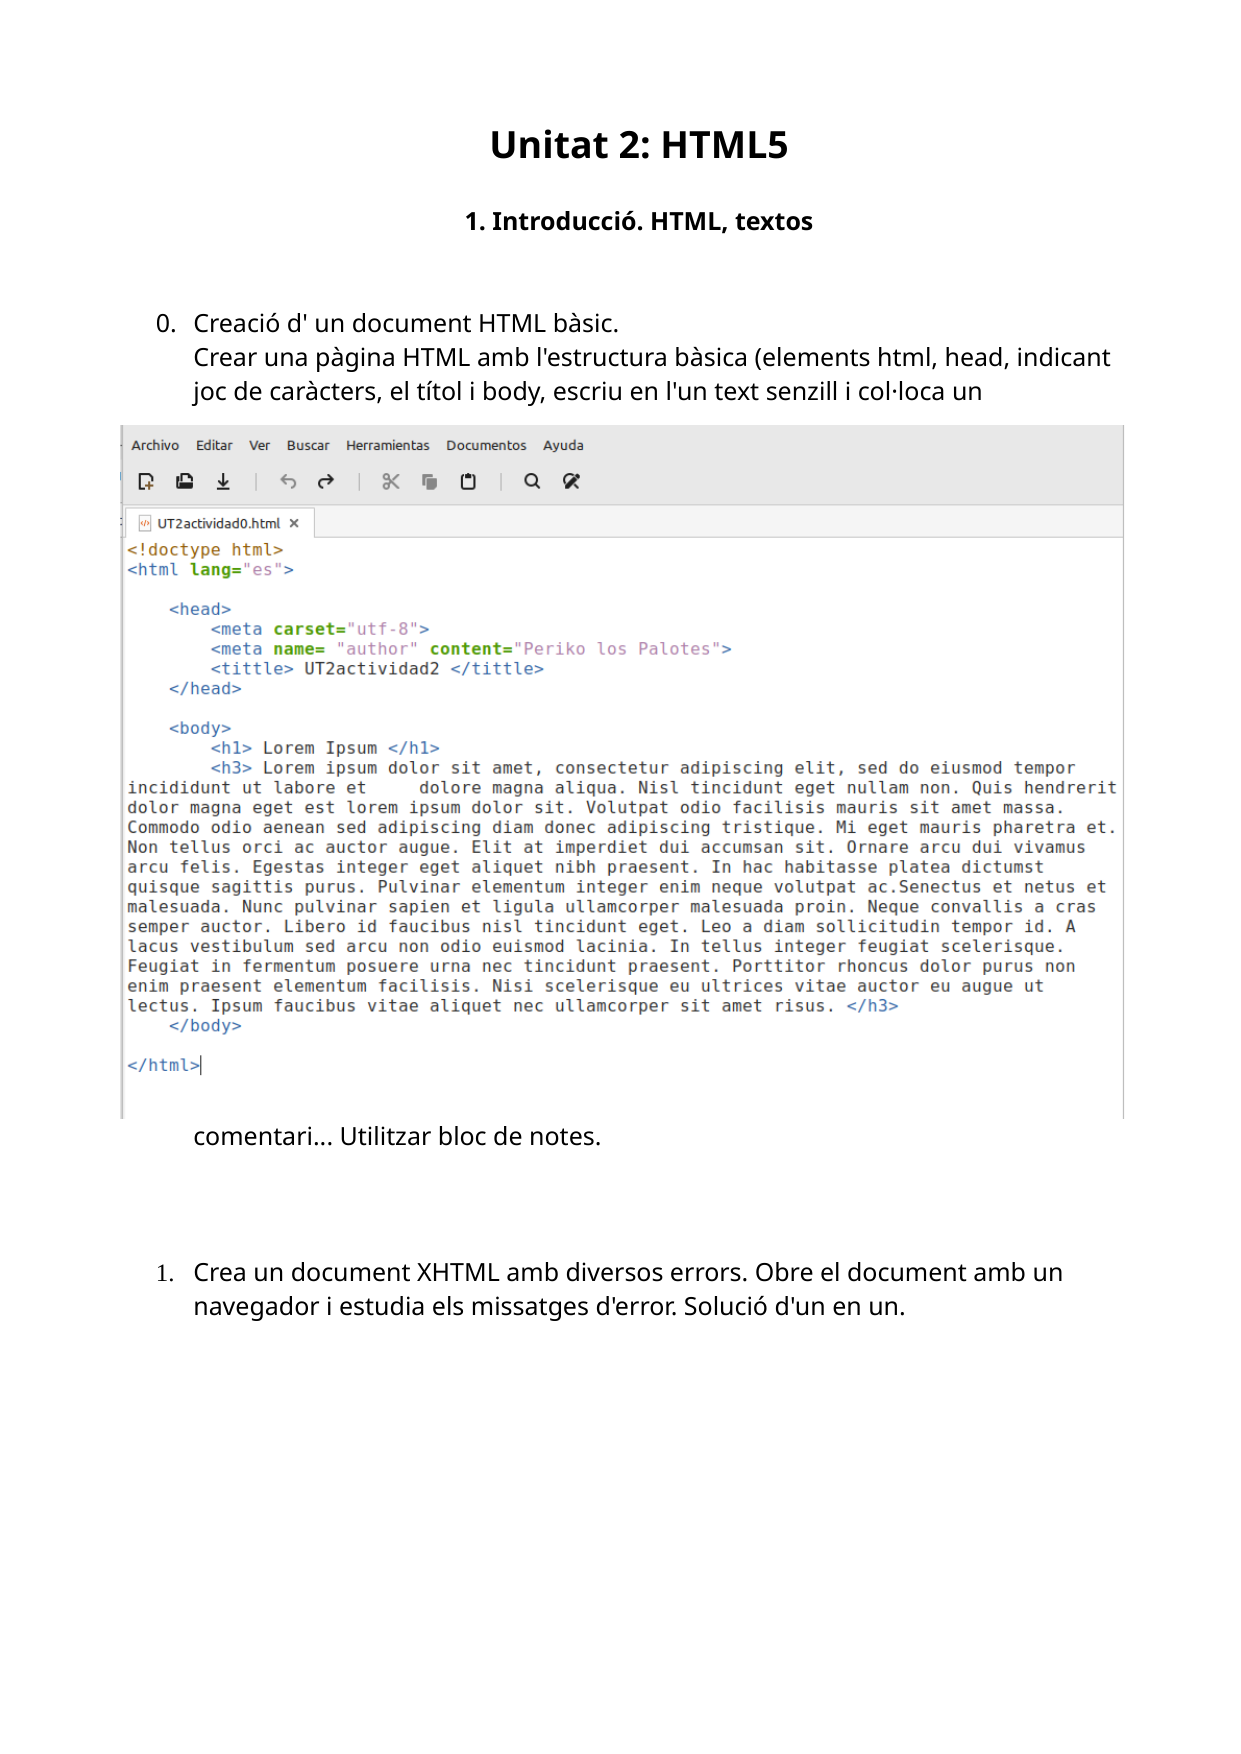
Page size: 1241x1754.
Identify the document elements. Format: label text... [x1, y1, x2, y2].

text comentari... Utilitzar bloc de notes. [193, 1119, 1122, 1153]
text Unitat 2: HTML5 [156, 118, 1122, 169]
text Crear una pàgina HTML amb l'estructura bàsica (elements html, head, indicant joc de caràcters, el títol i body, escriu en l'un text senzill i col·loca un [193, 339, 1122, 425]
list Crea un document XHTML amb diversos errors. Obre el document amb un navegador i estudia els missatges d'error. Solució d'un en un. [156, 1255, 1122, 1323]
picture [120, 425, 1125, 1119]
list Creació d' un document HTML bàsic. [156, 305, 1122, 339]
text 1. Introducció. HTML, textos [156, 203, 1122, 237]
